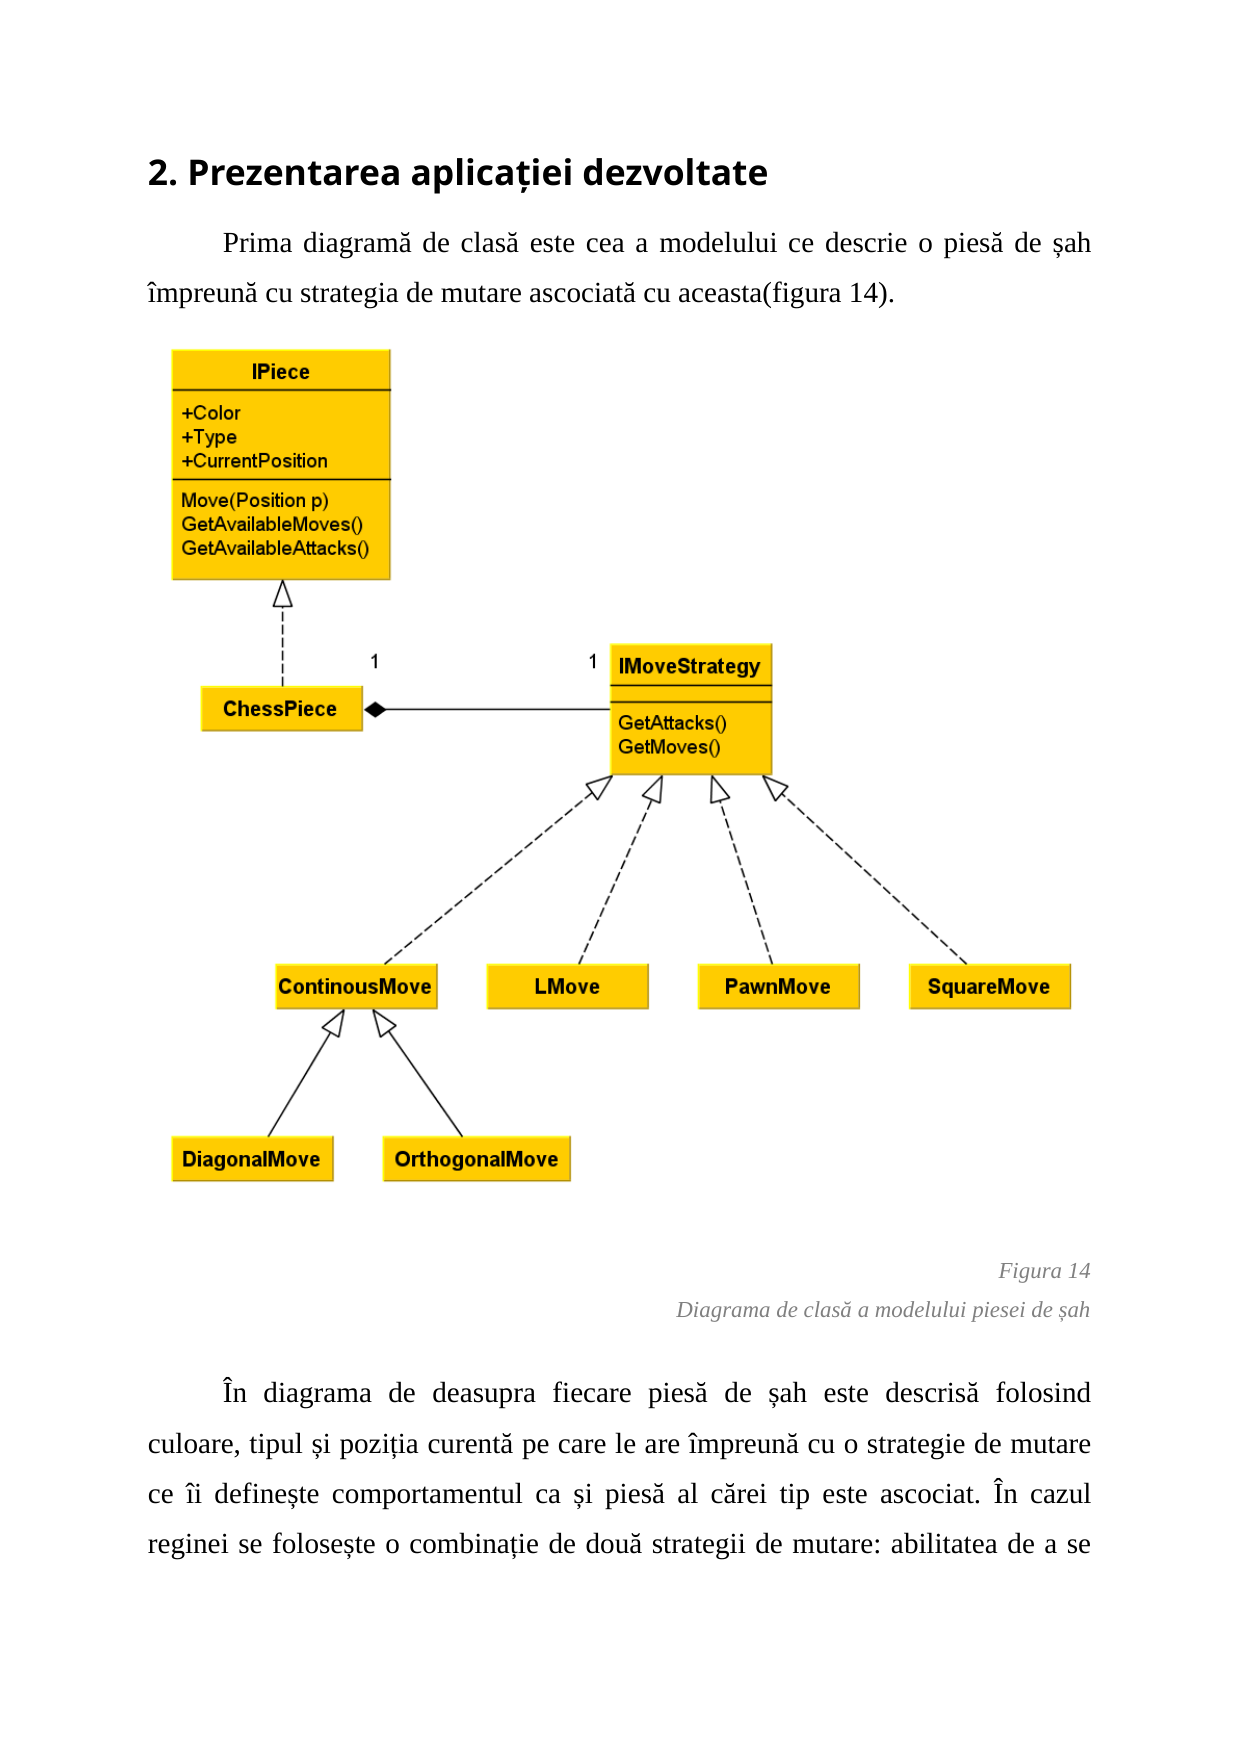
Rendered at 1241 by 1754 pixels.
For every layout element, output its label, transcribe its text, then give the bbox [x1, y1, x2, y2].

text Prima diagramă de clasă este cea a modelului ce descrie o piesă de șah împreună cu strategia de mutare ascociată cu aceasta(figura 14). [148, 225, 1093, 309]
text În diagrama de deasupra fiecare piesă de șah este descrisă folosind culoare, tipul și poziția curentă pe care le are împreună cu o strategie de mutare ce îi definește comportamentul ca și piesă al cărei tip este ascociat. În cazul reginei se folosește o combinație de două strategii de mutare: abilitatea de a se [148, 1375, 1093, 1560]
text Figura 14 [148, 1257, 1093, 1283]
picture [147, 326, 1093, 1205]
text Diagrama de clasă a modelului piesei de șah [148, 1296, 1093, 1323]
